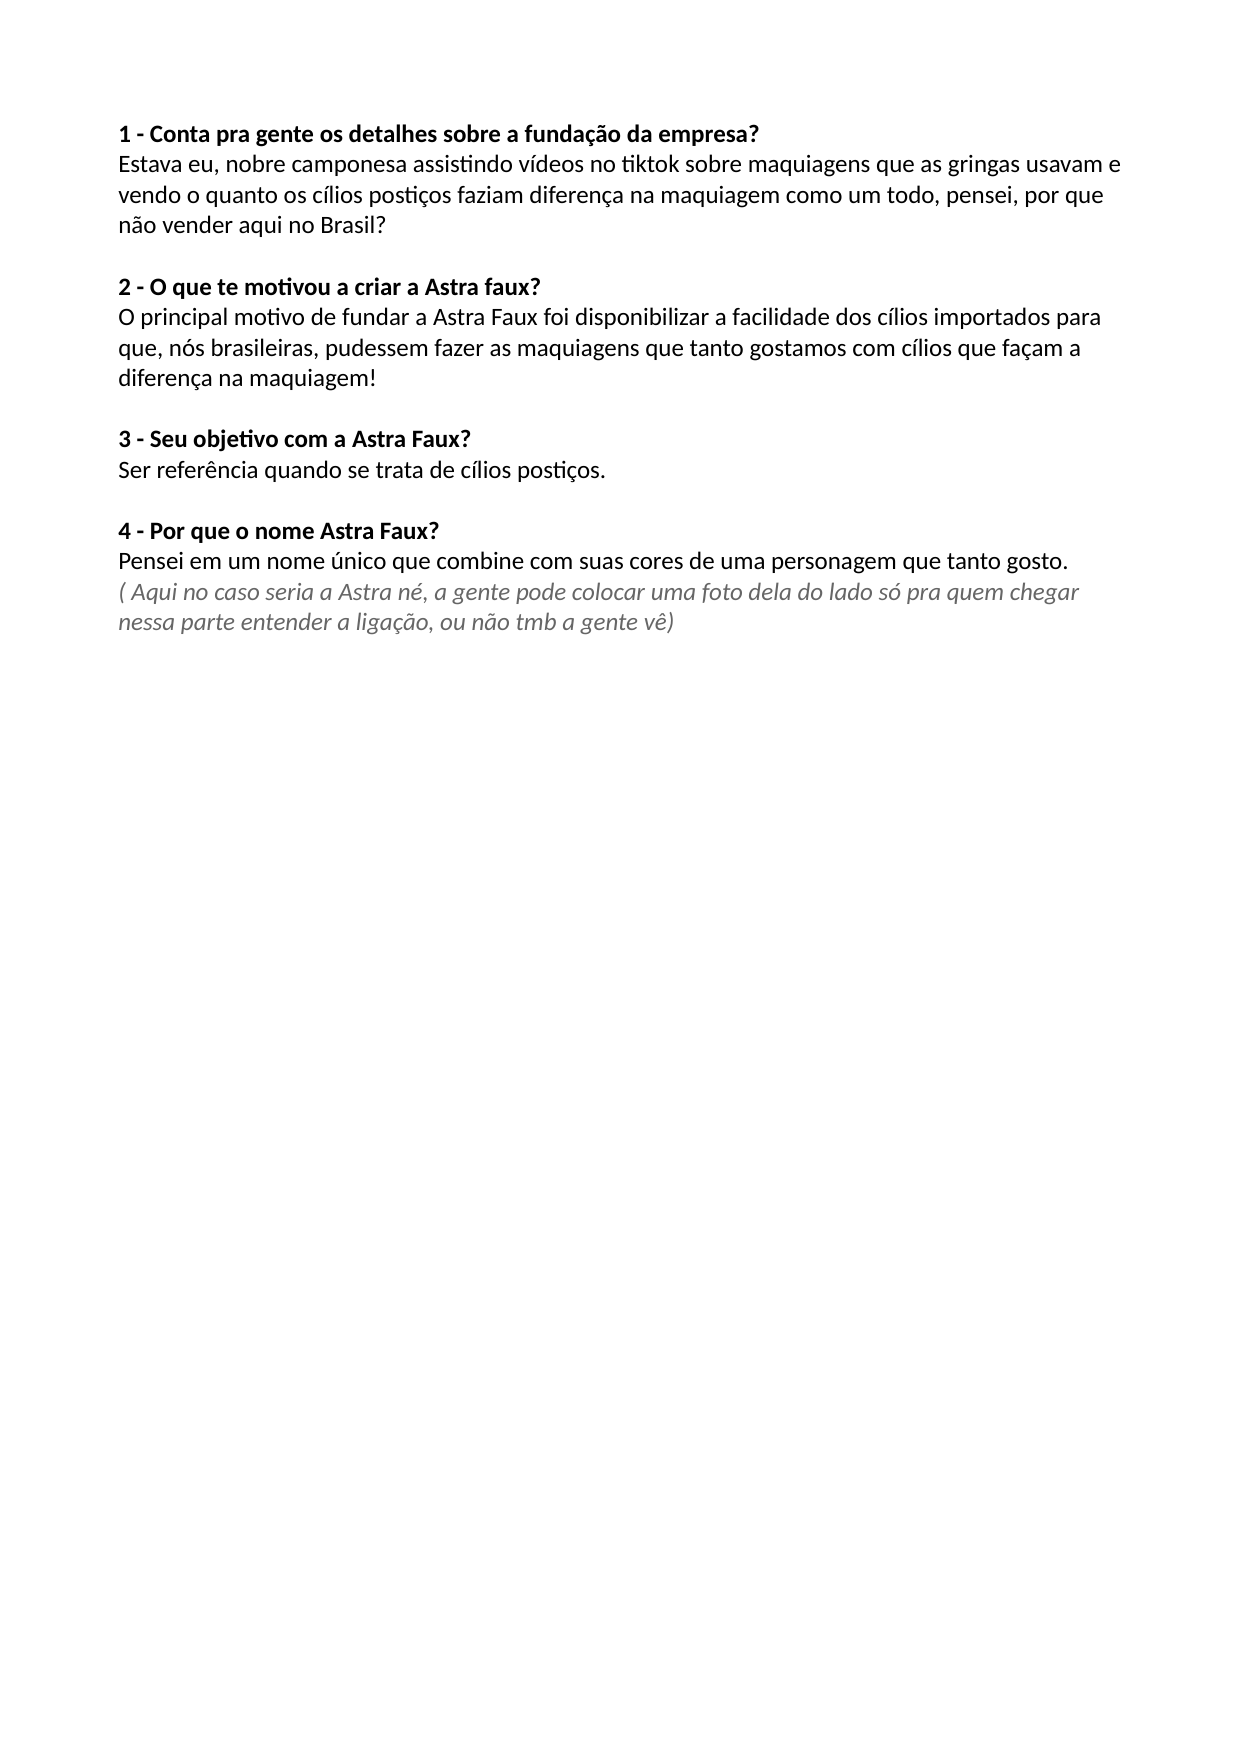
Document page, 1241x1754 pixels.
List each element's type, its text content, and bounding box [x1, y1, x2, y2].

text Pensei em um nome único que combine com suas cores de uma personagem que tanto gosto.( Aqui no caso seria a Astra né, a gente pode colocar uma foto dela do lado só pra quem chegar nessa parte entender a ligação, ou não tmb a gente vê) [118, 545, 1122, 637]
text 1 - Conta pra gente os detalhes sobre a fundação da empresa? [118, 118, 1122, 149]
text Ser referência quando se trata de cílios postiços. 4 - Por que o nome Astra Faux? [118, 454, 1122, 545]
text 3 - Seu objetivo com a Astra Faux? [118, 393, 1122, 454]
text Estava eu, nobre camponesa assistindo vídeos no tiktok sobre maquiagens que as gringas usavam e vendo o quanto os cílios postiços faziam diferença na maquiagem como um todo, pensei, por que não vender aqui no Brasil? [118, 149, 1122, 240]
text 2 - O que te motivou a criar a Astra faux? [118, 240, 1122, 301]
text O principal motivo de fundar a Astra Faux foi disponibilizar a facilidade dos cílios importados para que, nós brasileiras, pudessem fazer as maquiagens que tanto gostamos com cílios que façam a diferença na maquiagem! [118, 301, 1122, 393]
